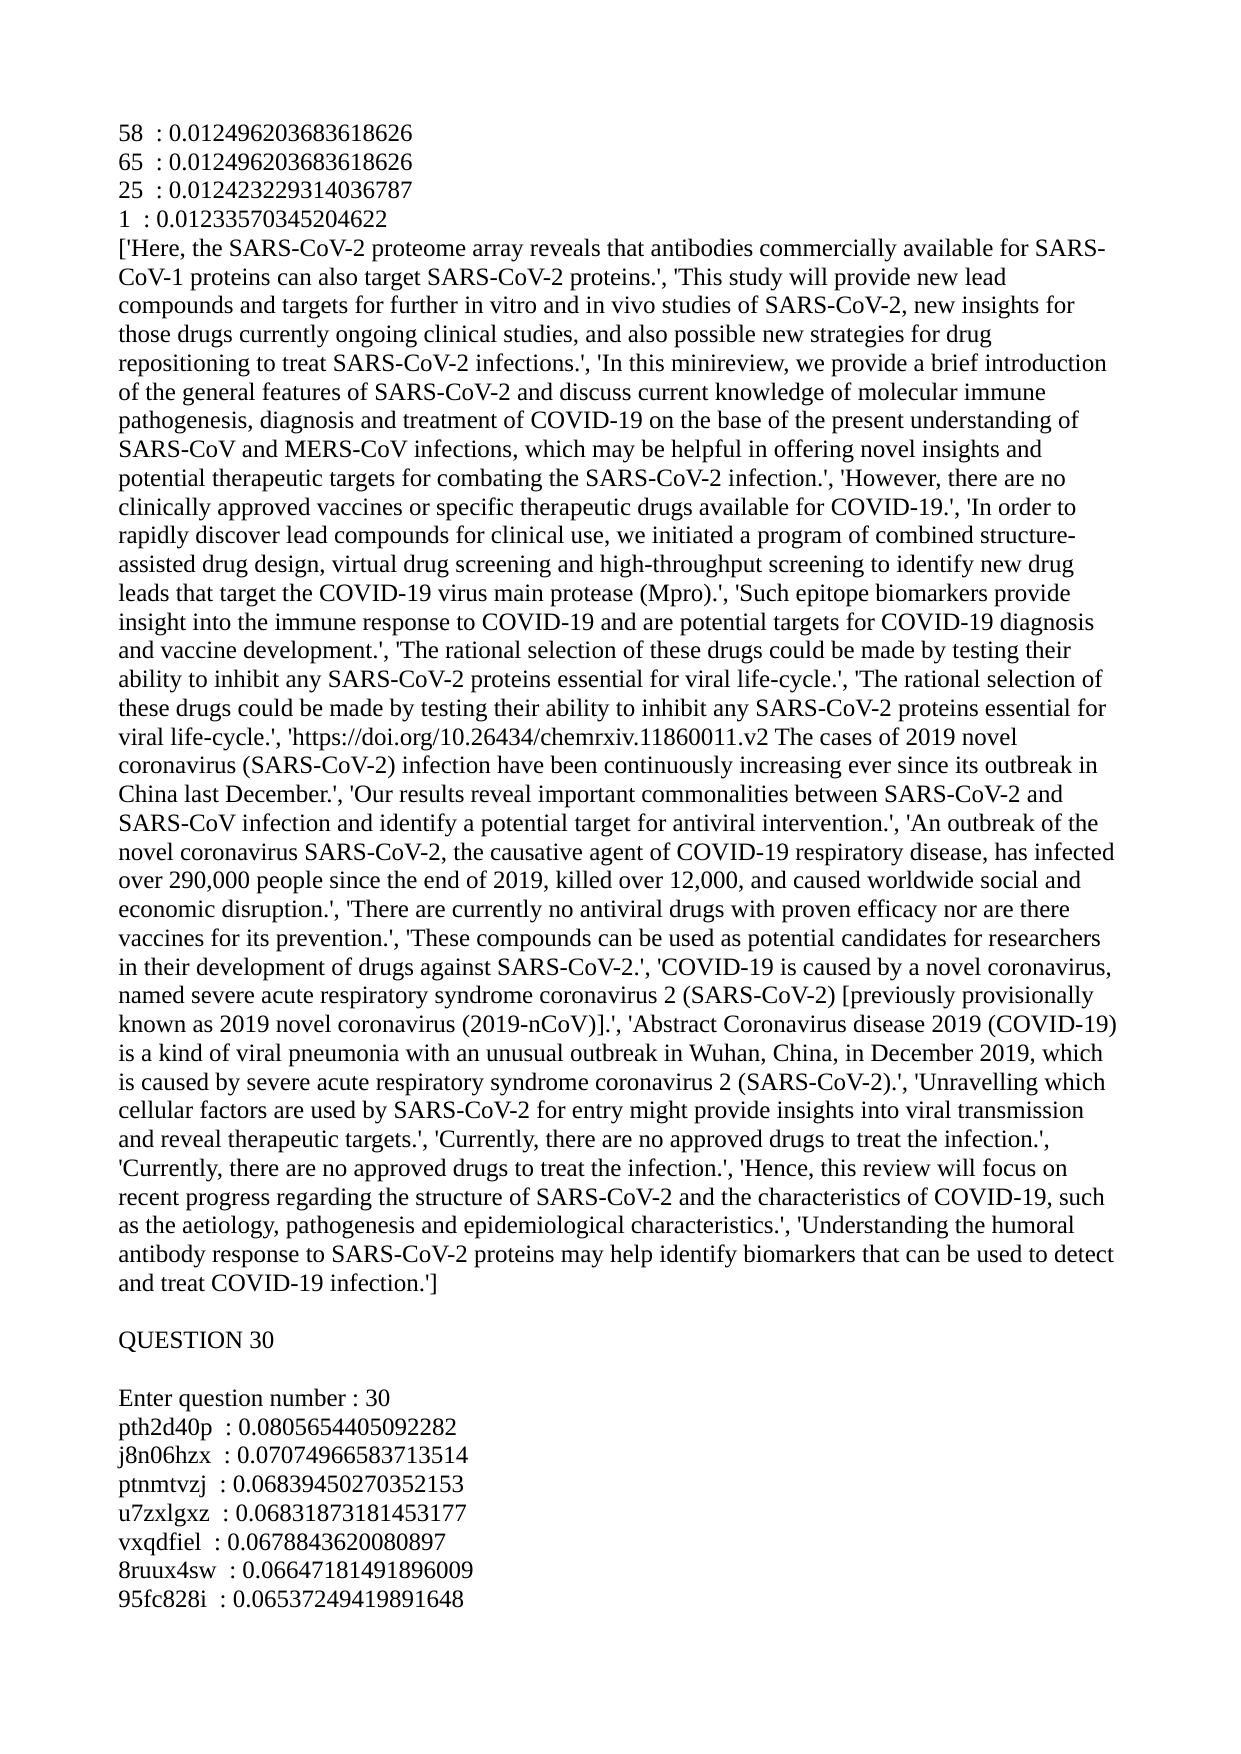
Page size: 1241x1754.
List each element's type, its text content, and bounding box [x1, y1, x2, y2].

text ptnmtvzj : 0.06839450270352153 [118, 1469, 1122, 1498]
text 25 : 0.012423229314036787 [118, 176, 1122, 204]
text Enter question number : 30 [118, 1383, 1122, 1412]
text 65 : 0.012496203683618626 [118, 147, 1122, 176]
text 1 : 0.01233570345204622 [118, 204, 1122, 233]
text j8n06hzx : 0.07074966583713514 [118, 1441, 1122, 1469]
text ['Here, the SARS-CoV-2 proteome array reveals that antibodies commercially available for SARS-CoV-1 proteins can also target SARS-CoV-2 proteins.', 'This study will provide new lead compounds and targets for further in vitro and in vivo studies of SARS-CoV-2, new insights for those drugs currently ongoing clinical studies, and also possible new strategies for drug repositioning to treat SARS-CoV-2 infections.', 'In this minireview, we provide a brief introduction of the general features of SARS-CoV-2 and discuss current knowledge of molecular immune pathogenesis, diagnosis and treatment of COVID-19 on the base of the present understanding of SARS-CoV and MERS-CoV infections, which may be helpful in offering novel insights and potential therapeutic targets for combating the SARS-CoV-2 infection.', 'However, there are no clinically approved vaccines or specific therapeutic drugs available for COVID-19.', 'In order to rapidly discover lead compounds for clinical use, we initiated a program of combined structure-assisted drug design, virtual drug screening and high-throughput screening to identify new drug leads that target the COVID-19 virus main protease (Mpro).', 'Such epitope biomarkers provide insight into the immune response to COVID-19 and are potential targets for COVID-19 diagnosis and vaccine development.', 'The rational selection of these drugs could be made by testing their ability to inhibit any SARS-CoV-2 proteins essential for viral life-cycle.', 'The rational selection of these drugs could be made by testing their ability to inhibit any SARS-CoV-2 proteins essential for viral life-cycle.', 'https://doi.org/10.26434/chemrxiv.11860011.v2 The cases of 2019 novel coronavirus (SARS-CoV-2) infection have been continuously increasing ever since its outbreak in China last December.', 'Our results reveal important commonalities between SARS-CoV-2 and SARS-CoV infection and identify a potential target for antiviral intervention.', 'An outbreak of the novel coronavirus SARS-CoV-2, the causative agent of COVID-19 respiratory disease, has infected over 290,000 people since the end of 2019, killed over 12,000, and caused worldwide social and economic disruption.', 'There are currently no antiviral drugs with proven efficacy nor are there vaccines for its prevention.', 'These compounds can be used as potential candidates for researchers in their development of drugs against SARS-CoV-2.', 'COVID-19 is caused by a novel coronavirus, named severe acute respiratory syndrome coronavirus 2 (SARS-CoV-2) [previously provisionally known as 2019 novel coronavirus (2019-nCoV)].', 'Abstract Coronavirus disease 2019 (COVID-19) is a kind of viral pneumonia with an unusual outbreak in Wuhan, China, in December 2019, which is caused by severe acute respiratory syndrome coronavirus 2 (SARS-CoV-2).', 'Unravelling which cellular factors are used by SARS-CoV-2 for entry might provide insights into viral transmission and reveal therapeutic targets.', 'Currently, there are no approved drugs to treat the infection.', 'Currently, there are no approved drugs to treat the infection.', 'Hence, this review will focus on recent progress regarding the structure of SARS-CoV-2 and the characteristics of COVID-19, such as the aetiology, pathogenesis and epidemiological characteristics.', 'Understanding the humoral antibody response to SARS-CoV-2 proteins may help identify biomarkers that can be used to detect and treat COVID-19 infection.'] [118, 233, 1122, 1297]
text QUESTION 30 [118, 1326, 1122, 1354]
text pth2d40p : 0.0805654405092282 [118, 1412, 1122, 1441]
text u7zxlgxz : 0.06831873181453177 [118, 1498, 1122, 1527]
text 58 : 0.012496203683618626 [118, 118, 1122, 147]
text 8ruux4sw : 0.06647181491896009 [118, 1556, 1122, 1584]
text 95fc828i : 0.06537249419891648 [118, 1584, 1122, 1613]
text vxqdfiel : 0.0678843620080897 [118, 1527, 1122, 1556]
